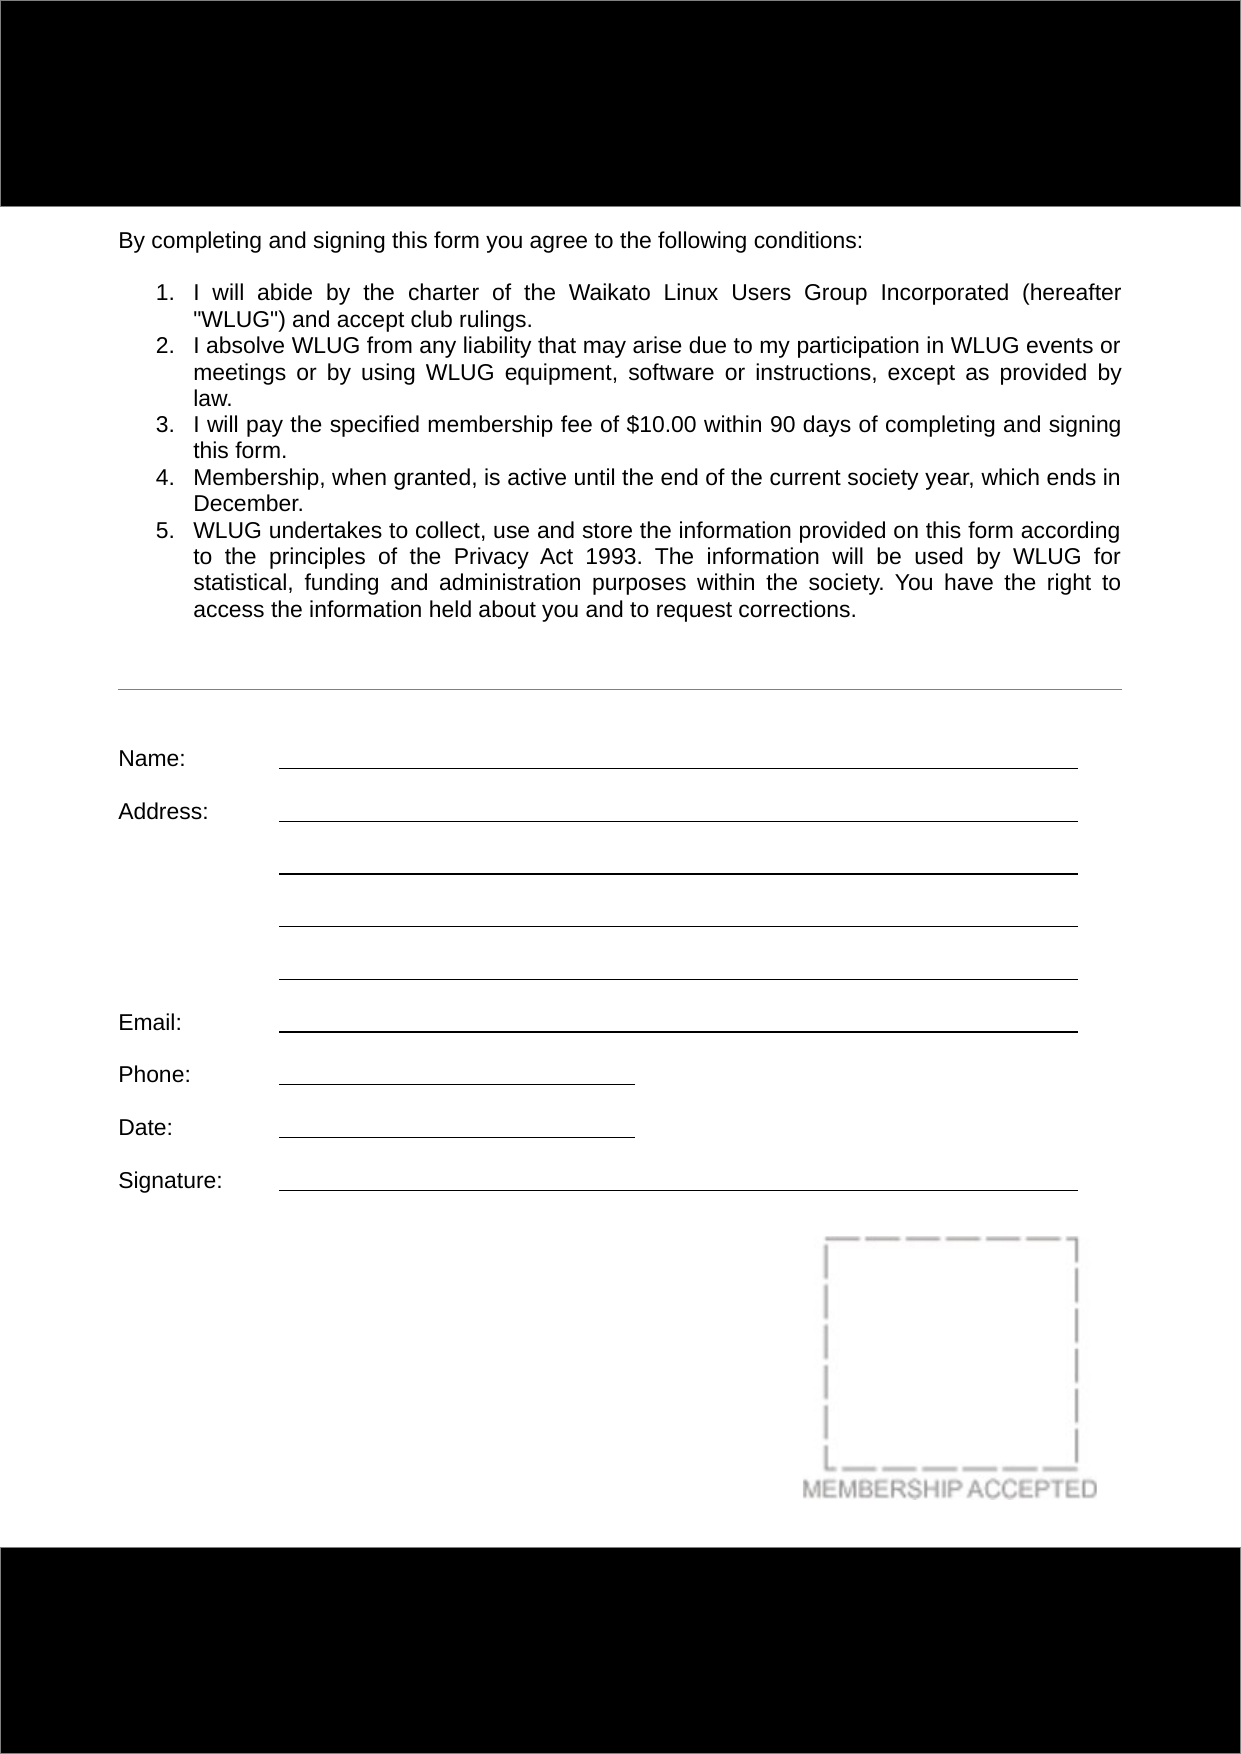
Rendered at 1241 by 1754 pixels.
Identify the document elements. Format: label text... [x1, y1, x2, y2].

text Date: [118, 1114, 1122, 1141]
text Address: [118, 798, 1122, 824]
text Phone: [118, 1061, 1122, 1088]
text Name: [118, 745, 1122, 772]
text By completing and signing this form you agree to the following conditions: [118, 227, 1122, 253]
list Membership, when granted, is active until the end of the current society year, which ends in December. [156, 464, 1122, 517]
list I will abide by the charter of the Waikato Linux Users Group Incorporated (hereafter "WLUG") and accept club rulings. [156, 279, 1122, 332]
list WLUG undertakes to collect, use and store the information provided on this form according to the principles of the Privacy Act 1993. The information will be used by WLUG for statistical, funding and administration purposes within the society. You have the right to access the information held about you and to request corrections. [156, 517, 1122, 622]
list I absolve WLUG from any liability that may arise due to my participation in WLUG events or meetings or by using WLUG equipment, software or instructions, except as provided by law. [156, 332, 1122, 411]
picture [802, 1236, 1097, 1500]
list I will pay the specified membership fee of $10.00 within 90 days of completing and signing this form. [156, 411, 1122, 464]
text Signature: [118, 1167, 1122, 1193]
text Email: [118, 1009, 1122, 1035]
